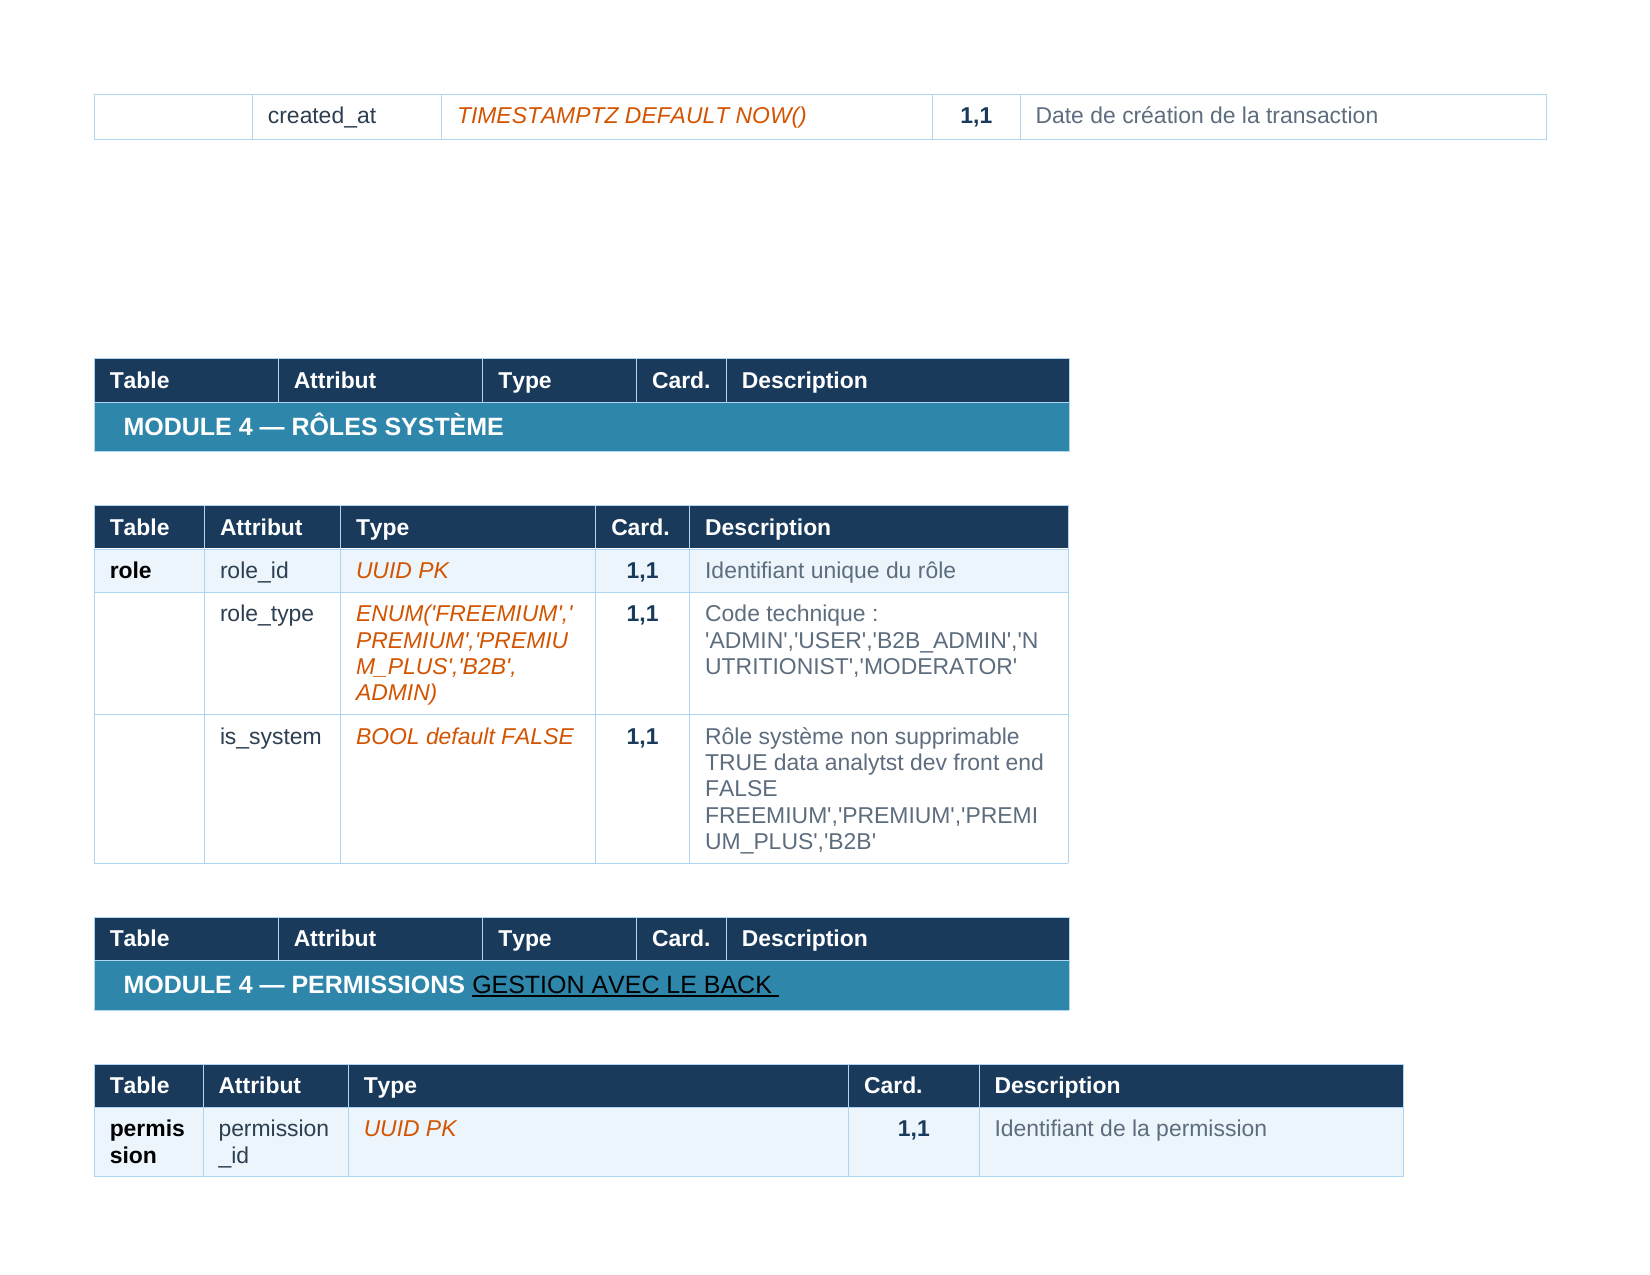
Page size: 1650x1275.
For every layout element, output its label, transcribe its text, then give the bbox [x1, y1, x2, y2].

table_cell Identifiant unique du rôle [690, 550, 1068, 592]
table_cell [95, 95, 252, 139]
table_header Type [349, 1065, 848, 1107]
table_header Table [95, 359, 278, 402]
table_cell created_at [253, 95, 441, 139]
table_header Table [95, 918, 278, 960]
table_header Table [95, 506, 204, 548]
table_cell ENUM('FREEMIUM','PREMIUM','PREMIUM_PLUS','B2B', ADMIN) [341, 593, 595, 714]
table_cell MODULE 4 — RÔLES SYSTÈME [95, 403, 1069, 451]
table_header Attribut [279, 359, 482, 402]
table_cell 1,1 [596, 715, 689, 863]
table_header Type [341, 506, 595, 548]
table_header Table [95, 1065, 203, 1107]
table_cell Identifiant de la permission [980, 1108, 1403, 1176]
table_cell 1,1 [933, 95, 1020, 139]
table_cell 1,1 [596, 550, 689, 592]
table_header Description [727, 359, 1069, 402]
table_header Description [690, 506, 1068, 548]
table_cell UUID PK [341, 550, 595, 592]
table_cell 1,1 [596, 593, 689, 714]
table_cell 1,1 [849, 1108, 979, 1176]
table_header Attribut [205, 506, 340, 548]
table_cell is_system [205, 715, 340, 863]
table_cell [95, 593, 204, 714]
table_cell TIMESTAMPTZ DEFAULT NOW() [442, 95, 932, 139]
table_header Type [483, 918, 636, 960]
table_cell UUID PK [349, 1108, 848, 1176]
table_cell [95, 715, 204, 863]
table_cell MODULE 4 — PERMISSIONS GESTION AVEC LE BACK [95, 961, 1069, 1010]
table_header Description [980, 1065, 1403, 1107]
table_cell role_id [205, 550, 340, 592]
table_header Attribut [204, 1065, 348, 1107]
table_header Card. [849, 1065, 979, 1107]
table_header Description [727, 918, 1069, 960]
table_header Attribut [279, 918, 482, 960]
table_header Type [483, 359, 636, 402]
table_cell permission_id [204, 1108, 348, 1176]
table_header Card. [596, 506, 689, 548]
table_cell role [95, 550, 204, 592]
table_cell permission [95, 1108, 203, 1176]
table_cell Rôle système non supprimable TRUE data analytst dev front end FALSE FREEMIUM','PREMIUM','PREMIUM_PLUS','B2B' [690, 715, 1068, 863]
table_cell Date de création de la transaction [1021, 95, 1546, 139]
table_cell Code technique : 'ADMIN','USER','B2B_ADMIN','NUTRITIONIST','MODERATOR' [690, 593, 1068, 714]
table_cell BOOL default FALSE [341, 715, 595, 863]
table_header Card. [637, 359, 726, 402]
table_cell role_type [205, 593, 340, 714]
table_header Card. [637, 918, 726, 960]
